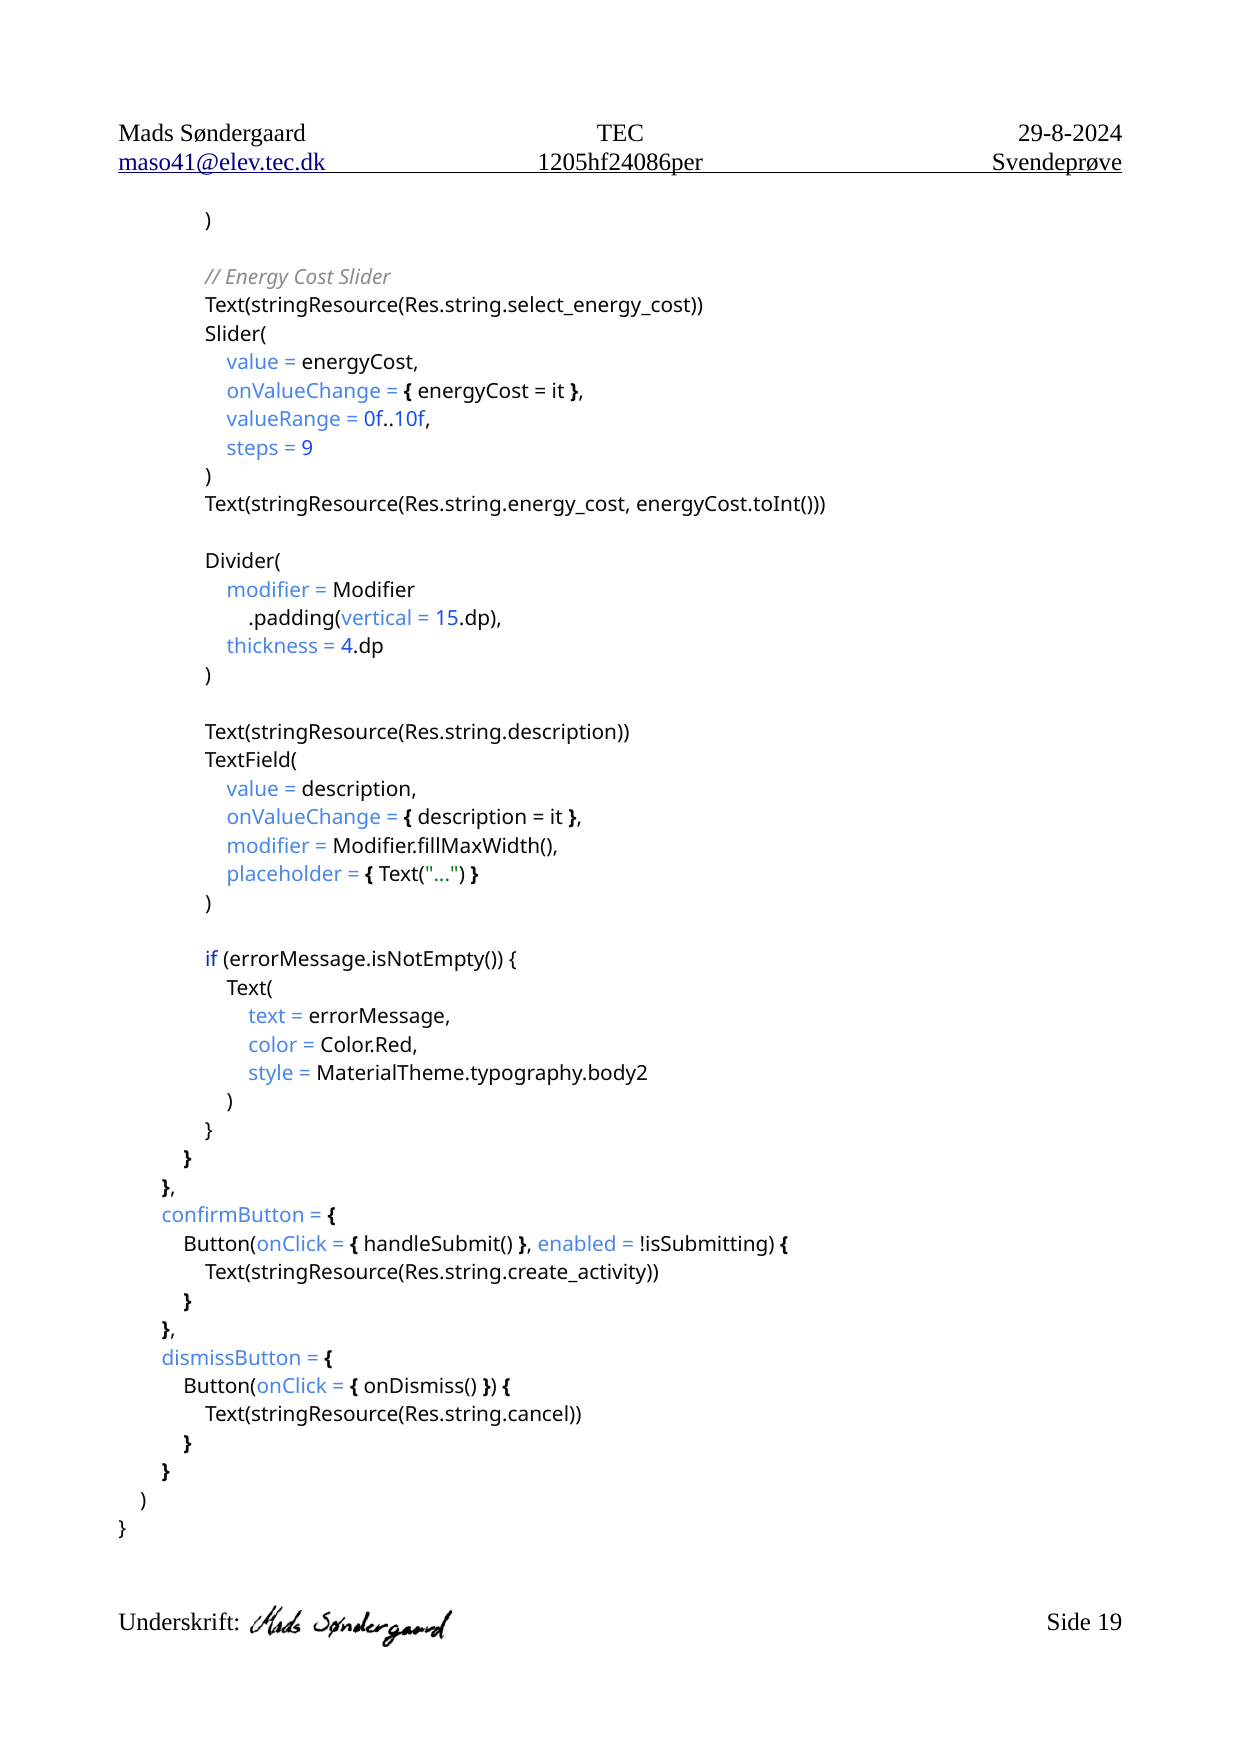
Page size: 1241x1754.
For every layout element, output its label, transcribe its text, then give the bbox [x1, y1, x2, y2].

text ) // Energy Cost Slider Text(stringResource(Res.string.select_energy_cost)) Slider( value = energyCost, onValueChange = { energyCost = it }, valueRange = 0f..10f, steps = 9 ) Text(stringResource(Res.string.energy_cost, energyCost.toInt())) Divider( modifier = Modifier .padding(vertical = 15.dp), thickness = 4.dp ) Text(stringResource(Res.string.description)) TextField( value = description, onValueChange = { description = it }, modifier = Modifier.fillMaxWidth(), placeholder = { Text("...") } ) if (errorMessage.isNotEmpty()) { Text( text = errorMessage, color = Color.Red, style = MaterialTheme.typography.body2 ) } } }, confirmButton = { Button(onClick = { handleSubmit() }, enabled = !isSubmitting) { Text(stringResource(Res.string.create_activity)) } }, dismissButton = { Button(onClick = { onDismiss() }) { Text(stringResource(Res.string.cancel)) } } ) } [118, 205, 1122, 1542]
picture [244, 1600, 458, 1647]
